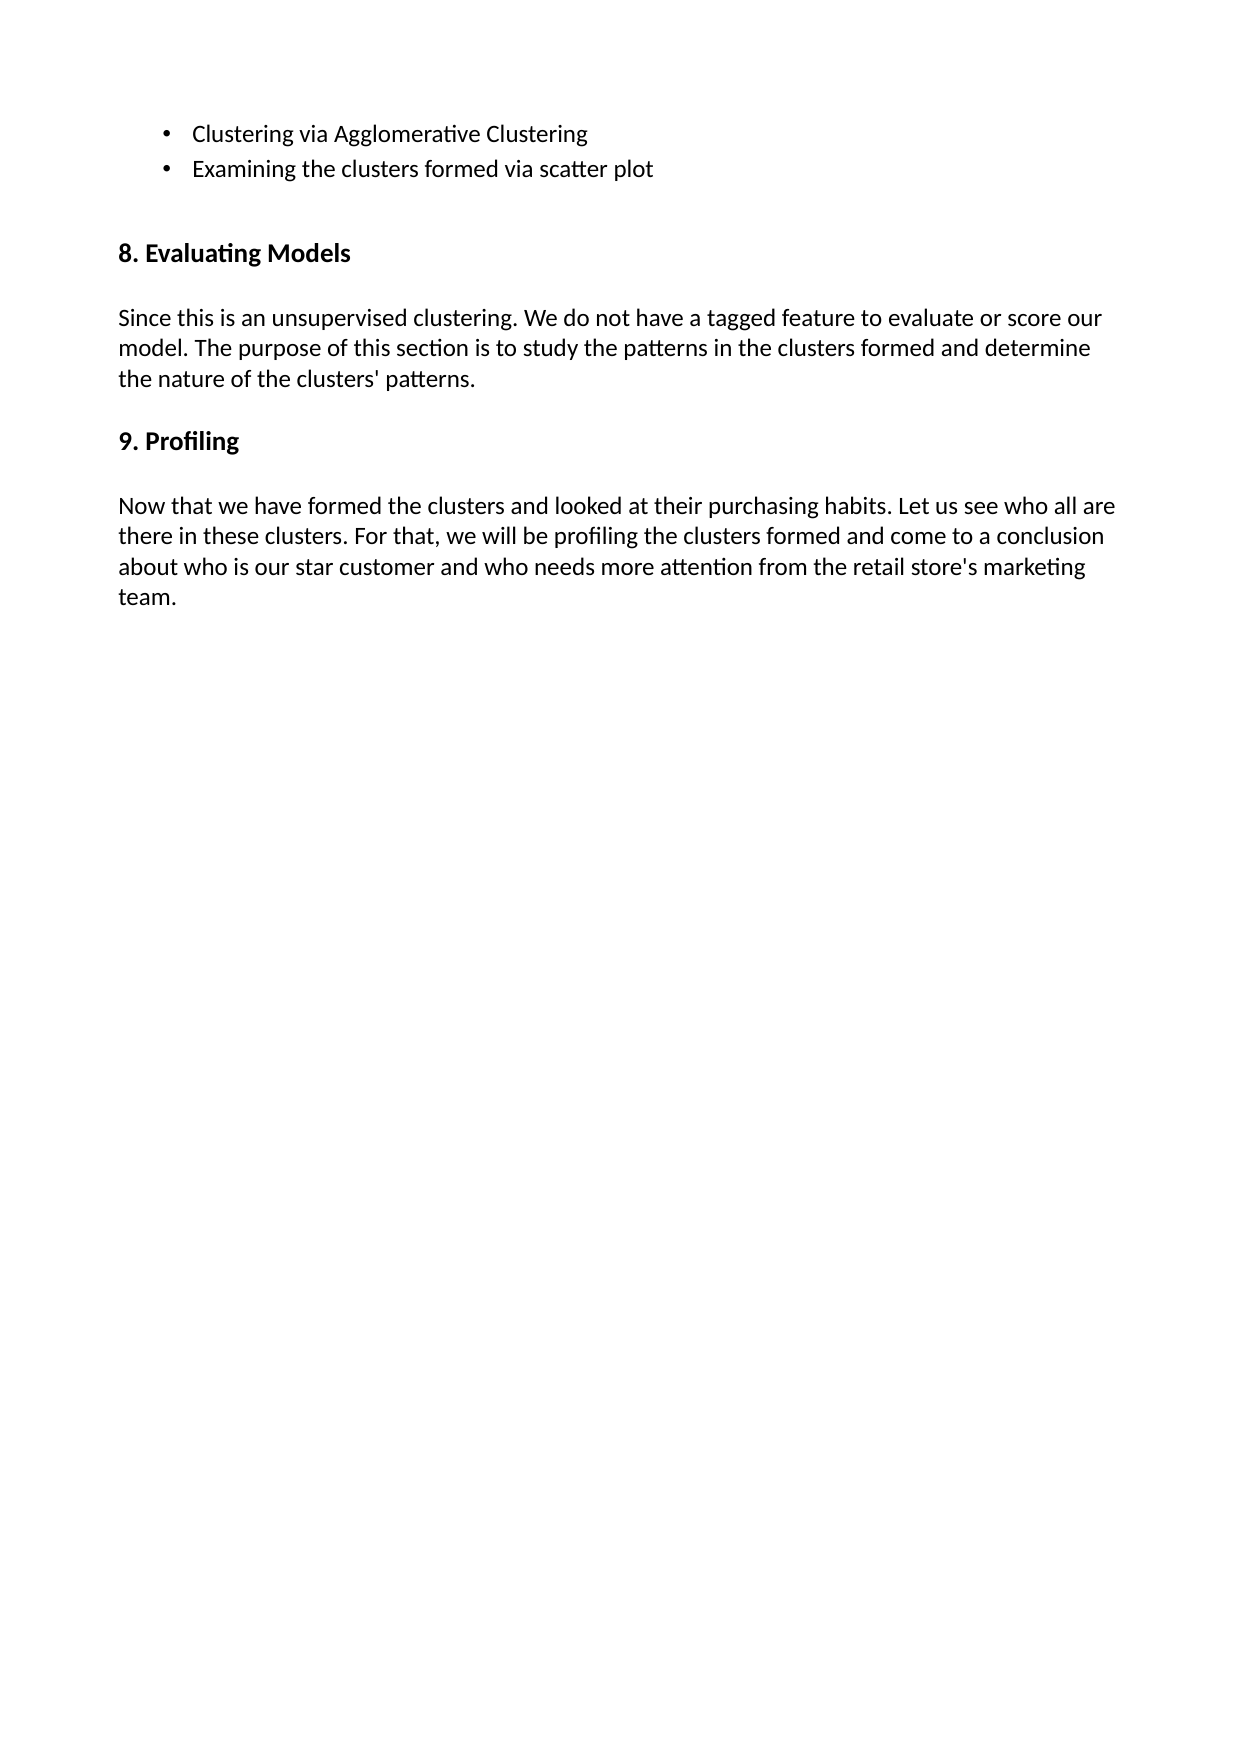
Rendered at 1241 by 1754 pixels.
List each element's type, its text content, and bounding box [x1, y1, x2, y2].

list Examining the clusters formed via scatter plot [162, 153, 1122, 184]
text 9. Profiling [118, 424, 1122, 457]
text Since this is an unsupervised clustering. We do not have a tagged feature to evaluate or score our model. The purpose of this section is to study the patterns in the clusters formed and determine the nature of the clusters' patterns. [118, 302, 1122, 393]
list Clustering via Agglomerative Clustering [162, 118, 1122, 149]
text 8. Evaluating Models [118, 236, 1122, 269]
text Now that we have formed the clusters and looked at their purchasing habits. Let us see who all are there in these clusters. For that, we will be profiling the clusters formed and come to a conclusion about who is our star customer and who needs more attention from the retail store's marketing team. [118, 490, 1122, 612]
